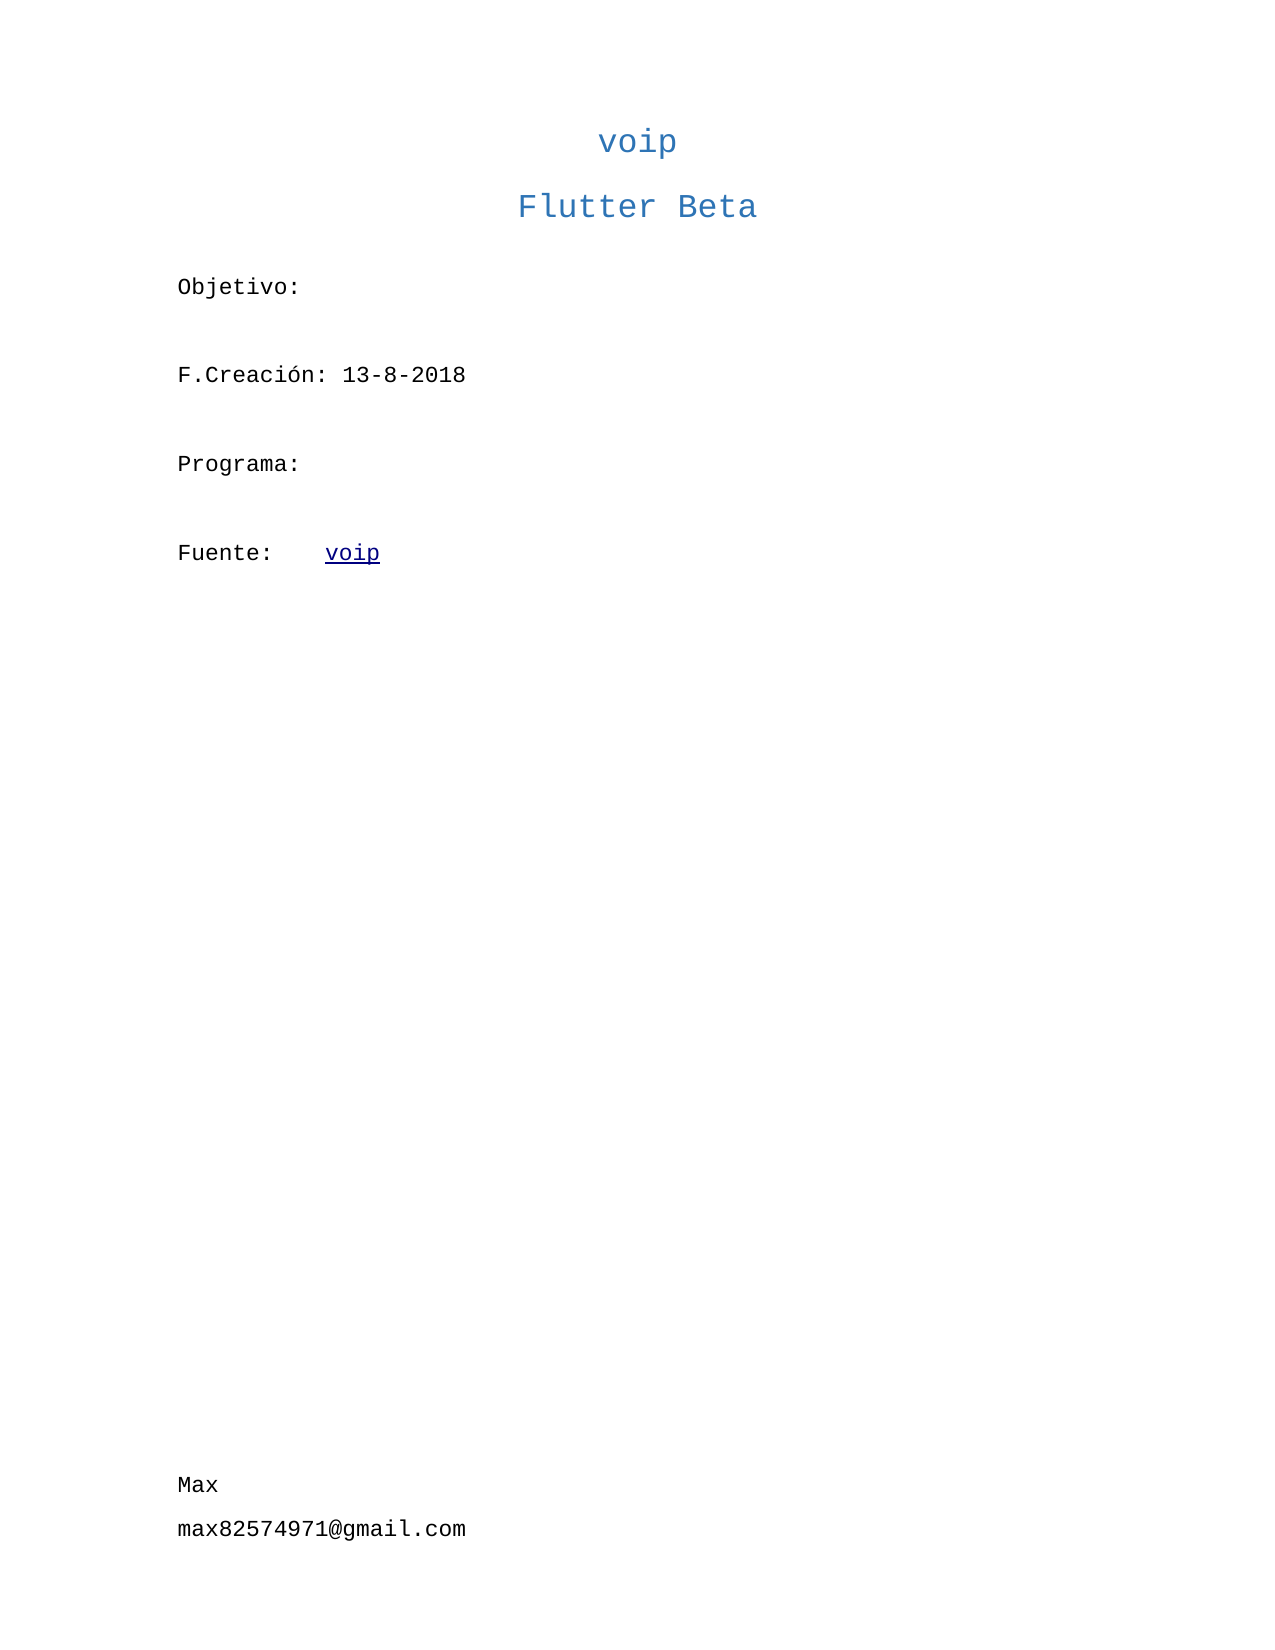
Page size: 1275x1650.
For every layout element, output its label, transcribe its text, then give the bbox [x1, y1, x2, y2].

subtitle voip [177, 125, 1098, 163]
text F.Creación: 13-8-2018 [177, 364, 1098, 390]
text Fuente: voip [177, 541, 1098, 567]
text max82574971@gmail.com [177, 1517, 1098, 1543]
text Programa: [177, 452, 1098, 478]
text Max [177, 1473, 1098, 1499]
text Objetivo: [177, 275, 1098, 301]
subtitle Flutter Beta [177, 190, 1098, 228]
